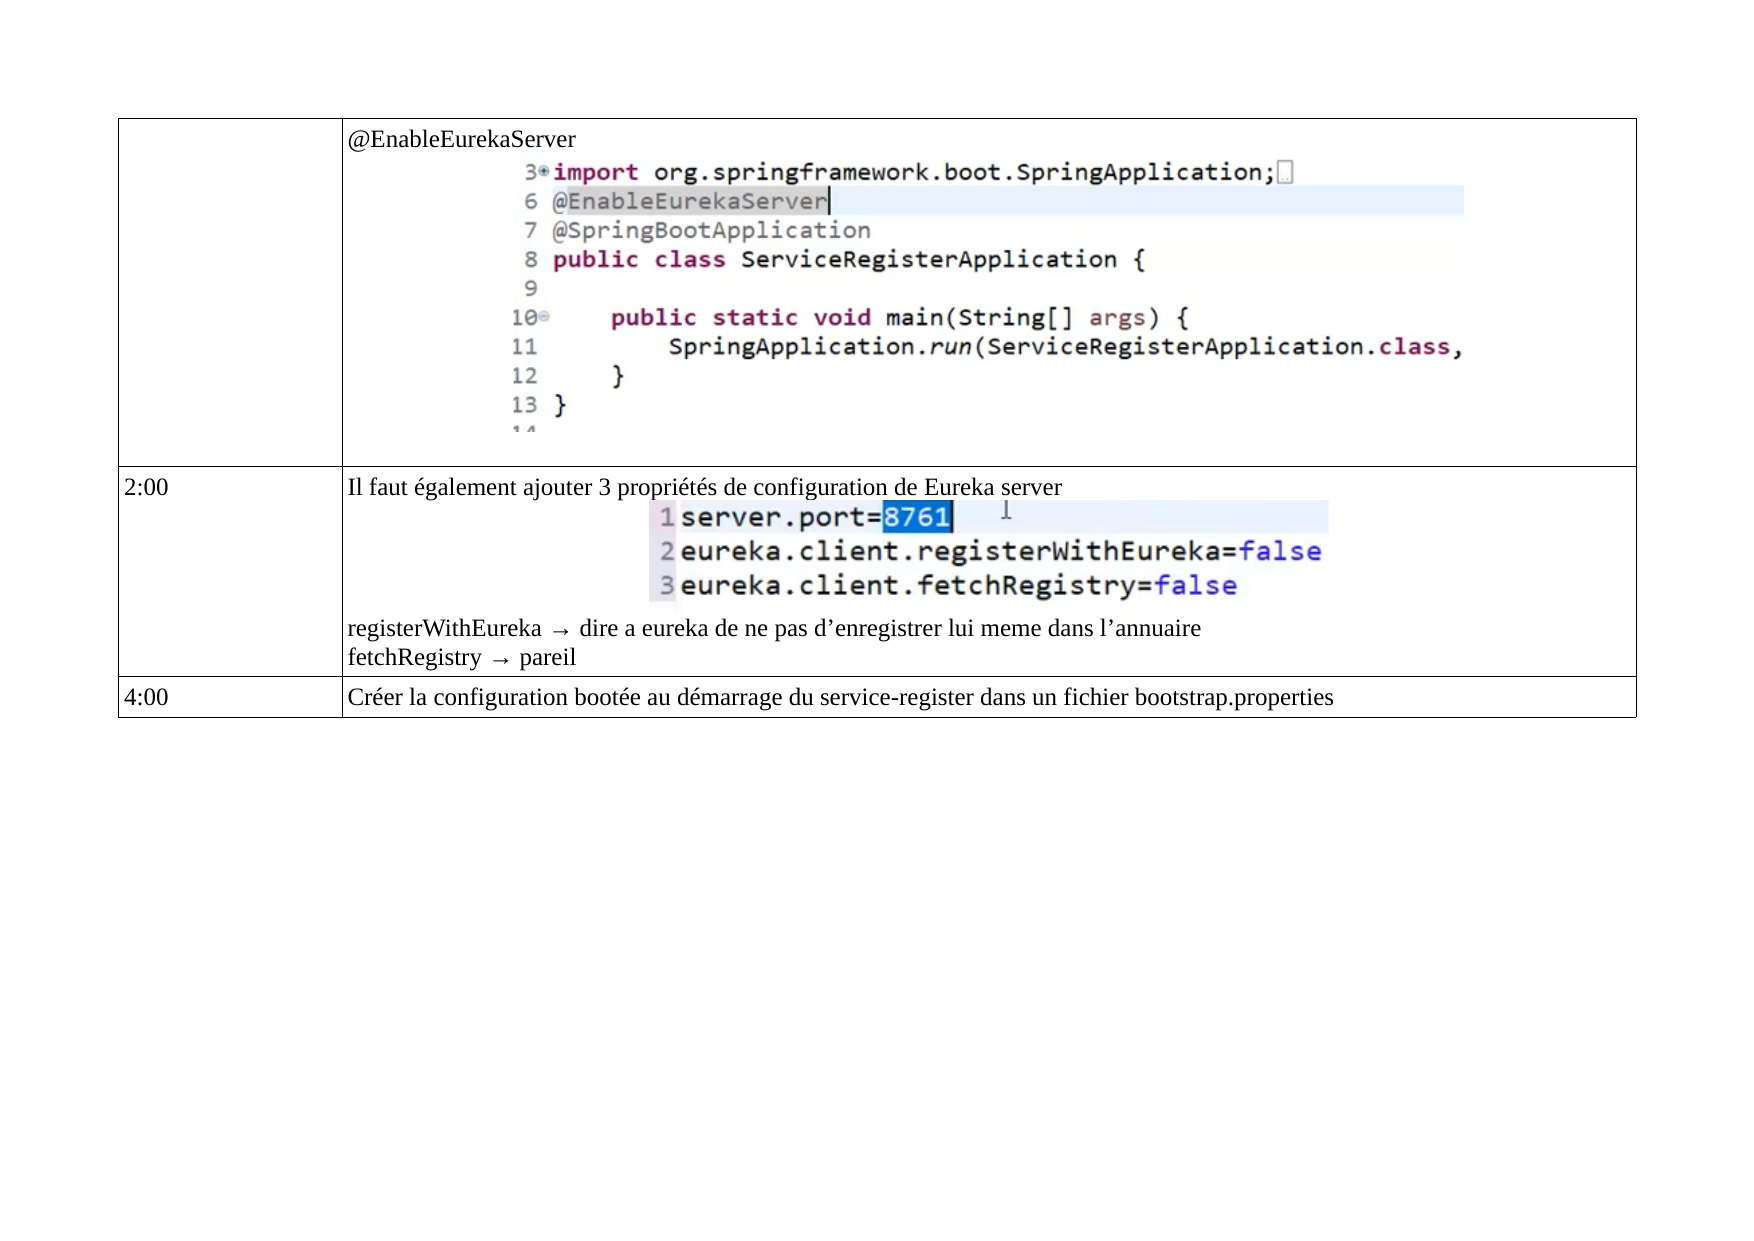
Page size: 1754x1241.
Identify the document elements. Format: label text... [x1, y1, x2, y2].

table_cell Créer la configuration bootée au démarrage du service-register dans un fichier bootstrap.properties [343, 677, 1636, 717]
table_cell Il faut également ajouter 3 propriétés de configuration de Eureka server registerWithEureka → dire a eureka de ne pas d’enregistrer lui meme dans l’annuaire fetchRegistry → pareil [343, 467, 1636, 676]
table_cell 4:00 [119, 677, 342, 717]
picture [648, 500, 1329, 614]
table_cell @EnableEurekaServer [343, 119, 1636, 466]
table_cell [119, 119, 342, 466]
table_cell 2:00 [119, 467, 342, 676]
picture [513, 152, 1464, 432]
